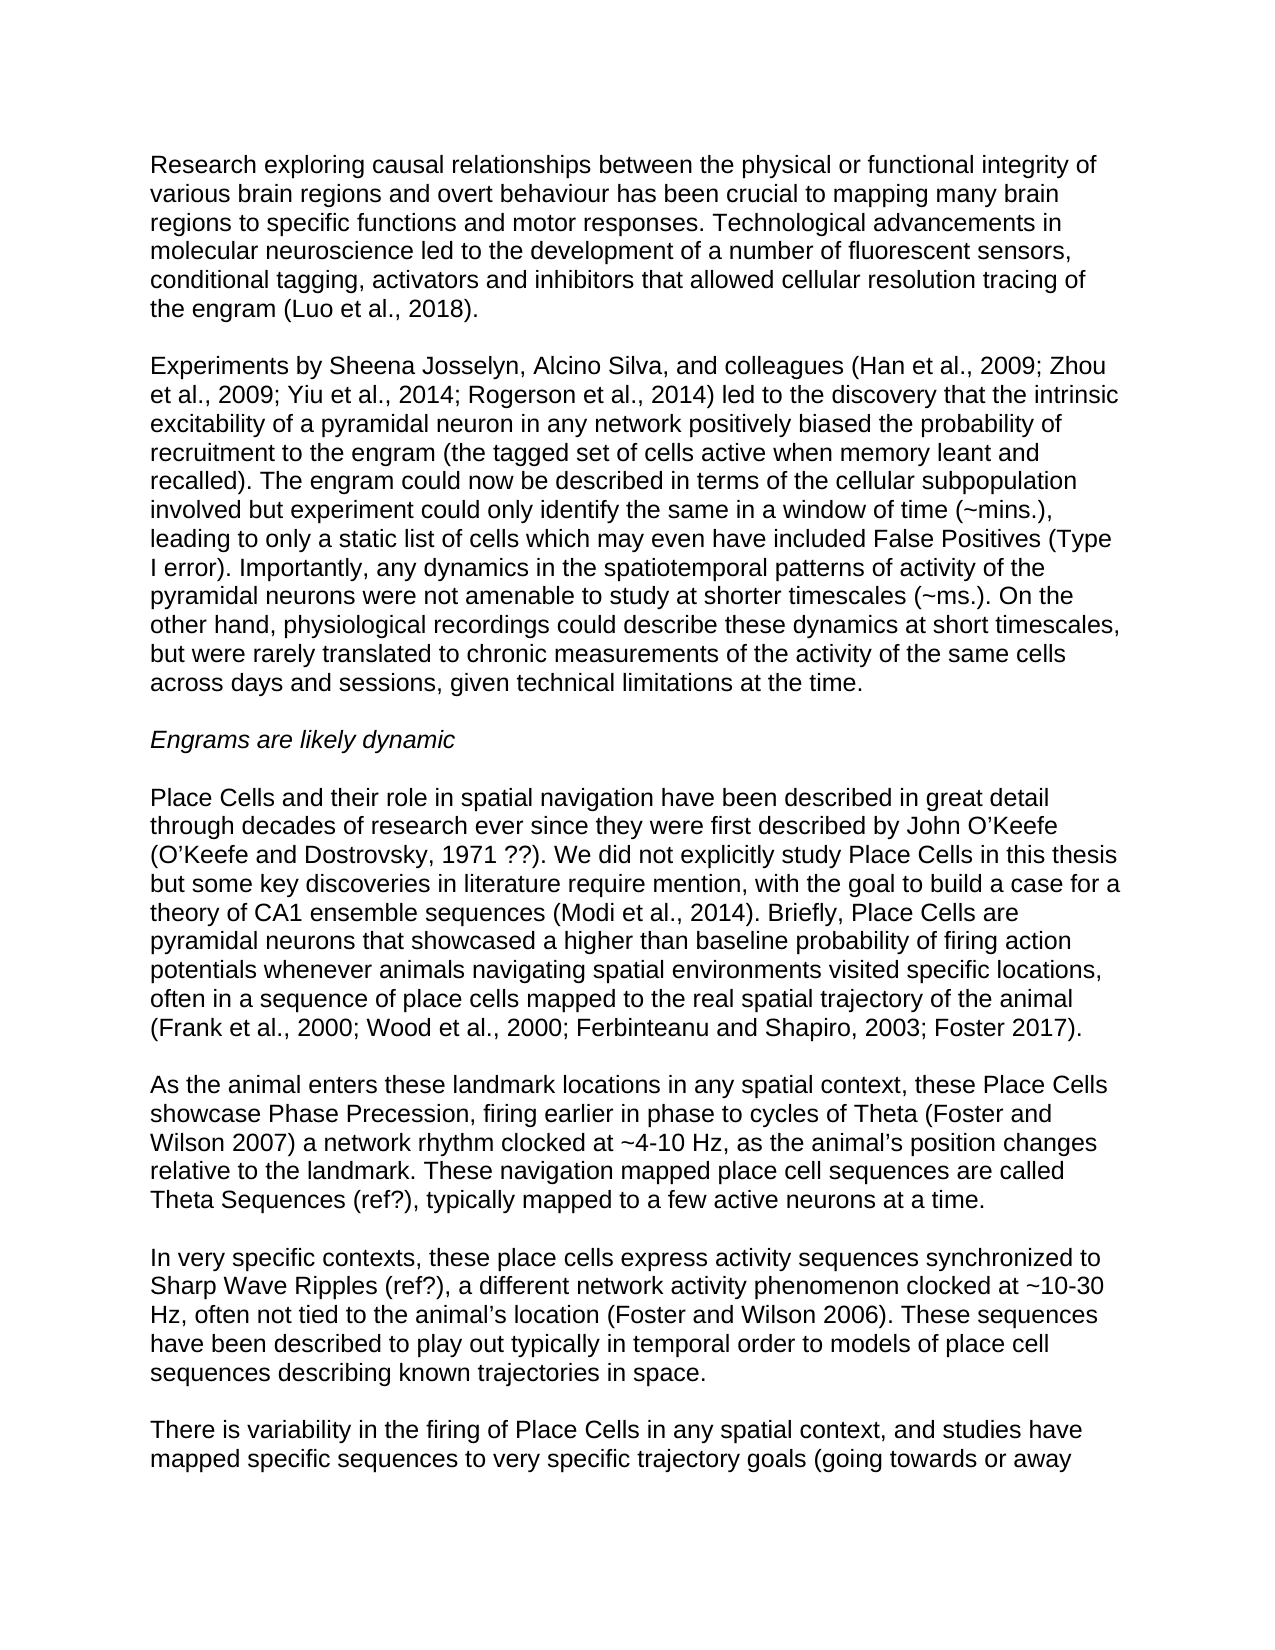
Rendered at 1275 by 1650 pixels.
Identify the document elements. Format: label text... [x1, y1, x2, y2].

text In very specific contexts, these place cells express activity sequences synchronized to Sharp Wave Ripples (ref?), a different network activity phenomenon clocked at ~10-30 Hz, often not tied to the animal’s location (Foster and Wilson 2006). These sequences have been described to play out typically in temporal order to models of place cell sequences describing known trajectories in space. [150, 1242, 1125, 1386]
text Research exploring causal relationships between the physical or functional integrity of various brain regions and overt behaviour has been crucial to mapping many brain regions to specific functions and motor responses. Technological advancements in molecular neuroscience led to the development of a number of fluorescent sensors, conditional tagging, activators and inhibitors that allowed cellular resolution tracing of the engram (Luo et al., 2018). [150, 150, 1125, 322]
text Experiments by Sheena Josselyn, Alcino Silva, and colleagues (Han et al., 2009; Zhou et al., 2009; Yiu et al., 2014; Rogerson et al., 2014) led to the discovery that the intrinsic excitability of a pyramidal neuron in any network positively biased the probability of recruitment to the engram (the tagged set of cells active when memory leant and recalled). The engram could now be described in terms of the cellular subpopulation involved but experiment could only identify the same in a window of time (~mins.), leading to only a static list of cells which may even have included False Positives (Type I error). Importantly, any dynamics in the spatiotemporal patterns of activity of the pyramidal neurons were not amenable to study at shorter timescales (~ms.). On the other hand, physiological recordings could describe these dynamics at short timescales, but were rarely translated to chronic measurements of the activity of the same cells across days and sessions, given technical limitations at the time. [150, 351, 1125, 696]
text There is variability in the firing of Place Cells in any spatial context, and studies have mapped specific sequences to very specific trajectory goals (going towards or away [150, 1415, 1125, 1472]
text Engrams are likely dynamic [150, 725, 1125, 754]
text Place Cells and their role in spatial navigation have been described in great detail through decades of research ever since they were first described by John O’Keefe (O’Keefe and Dostrovsky, 1971 ??). We did not explicitly study Place Cells in this thesis but some key discoveries in literature require mention, with the goal to build a case for a theory of CA1 ensemble sequences (Modi et al., 2014). Briefly, Place Cells are pyramidal neurons that showcased a higher than baseline probability of firing action potentials whenever animals navigating spatial environments visited specific locations, often in a sequence of place cells mapped to the real spatial trajectory of the animal (Frank et al., 2000; Wood et al., 2000; Ferbinteanu and Shapiro, 2003; Foster 2017). [150, 782, 1125, 1041]
text As the animal enters these landmark locations in any spatial context, these Place Cells showcase Phase Precession, firing earlier in phase to cycles of Theta (Foster and Wilson 2007) a network rhythm clocked at ~4-10 Hz, as the animal’s position changes relative to the landmark. These navigation mapped place cell sequences are called Theta Sequences (ref?), typically mapped to a few active neurons at a time. [150, 1070, 1125, 1214]
